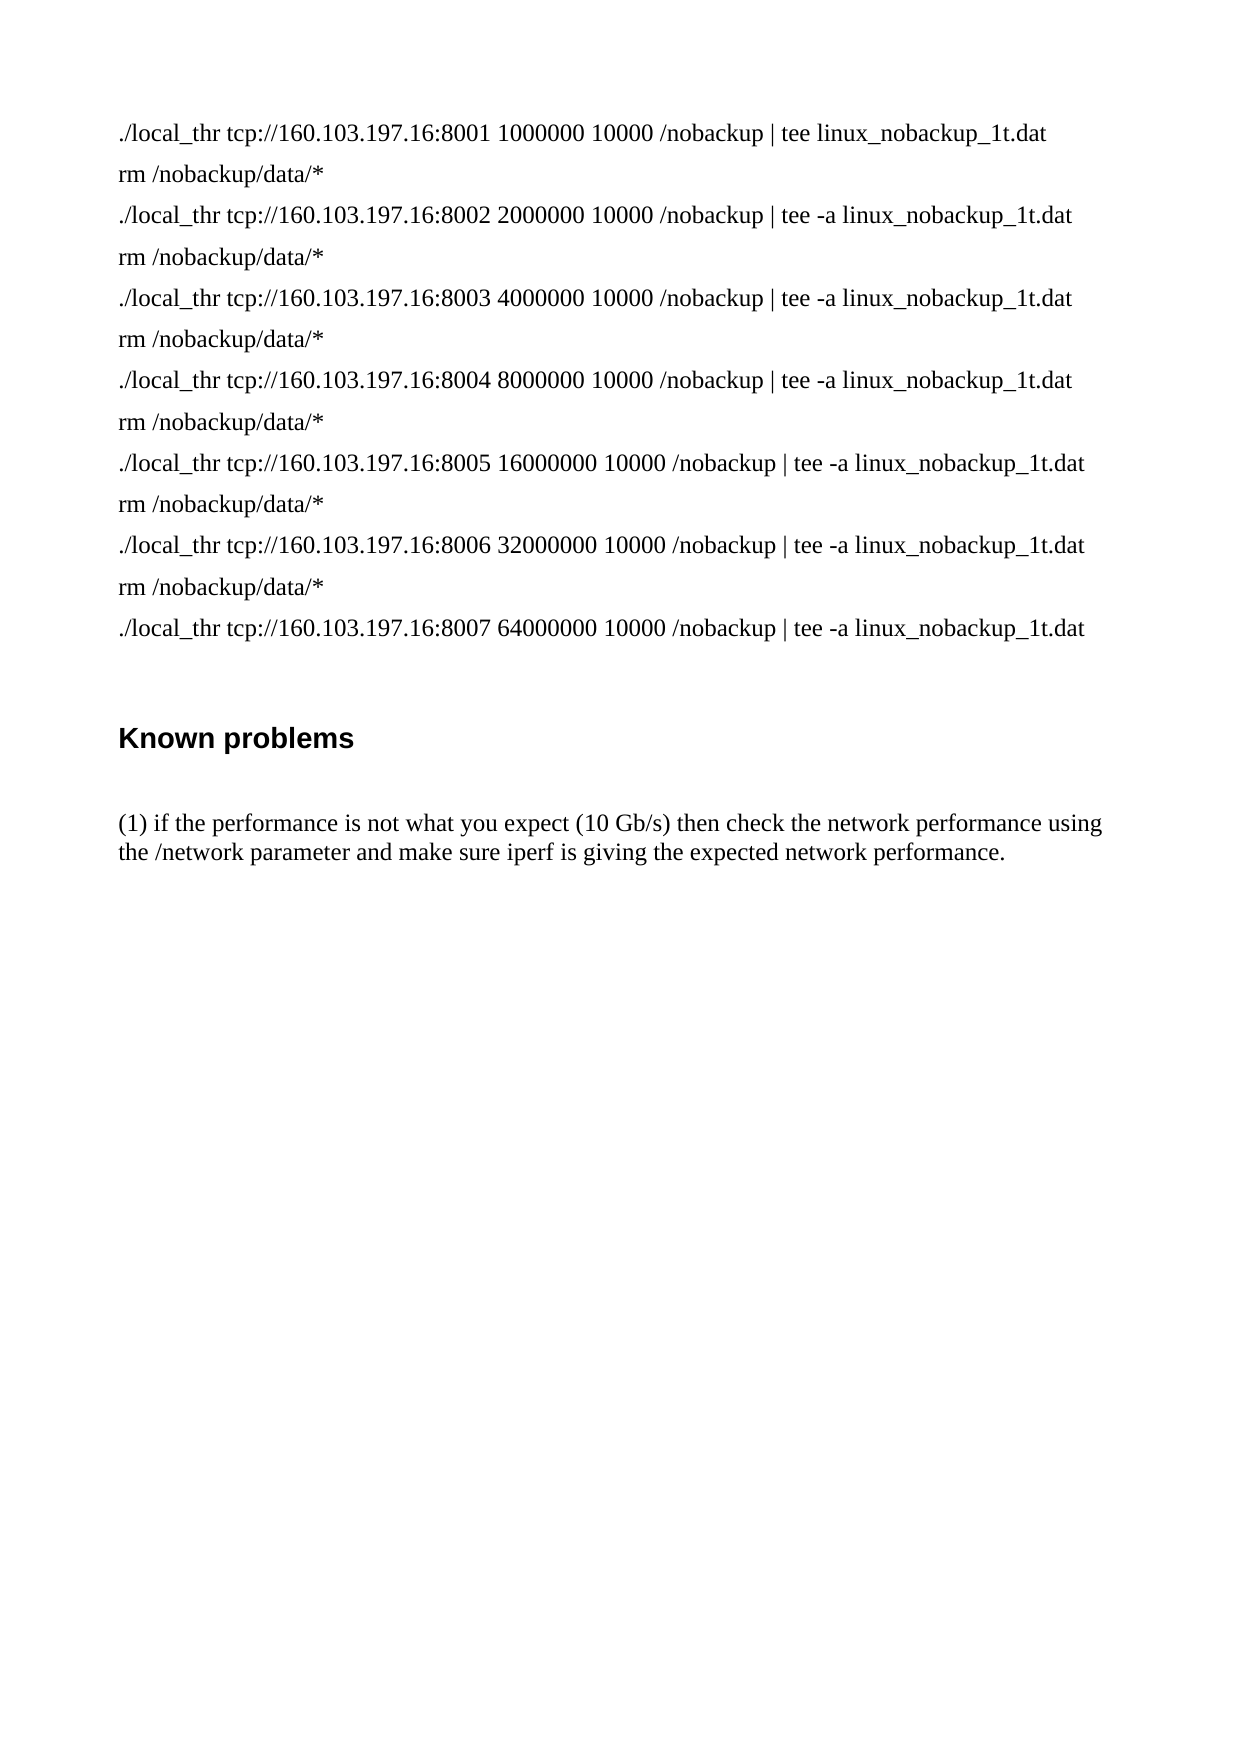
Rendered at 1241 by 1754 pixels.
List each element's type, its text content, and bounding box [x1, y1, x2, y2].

text rm /nobackup/data/* [118, 159, 1122, 188]
text rm /nobackup/data/* [118, 242, 1122, 271]
text ./local_thr tcp://160.103.197.16:8003 4000000 10000 /nobackup | tee -a linux_nobackup_1t.dat [118, 283, 1122, 312]
text ./local_thr tcp://160.103.197.16:8004 8000000 10000 /nobackup | tee -a linux_nobackup_1t.dat [118, 366, 1122, 394]
text rm /nobackup/data/* [118, 489, 1122, 518]
text ./local_thr tcp://160.103.197.16:8007 64000000 10000 /nobackup | tee -a linux_nobackup_1t.dat [118, 613, 1122, 642]
text ./local_thr tcp://160.103.197.16:8001 1000000 10000 /nobackup | tee linux_nobackup_1t.dat [118, 118, 1122, 147]
subtitle Known problems [118, 721, 1122, 754]
text ./local_thr tcp://160.103.197.16:8006 32000000 10000 /nobackup | tee -a linux_nobackup_1t.dat [118, 531, 1122, 559]
text rm /nobackup/data/* [118, 324, 1122, 353]
text ./local_thr tcp://160.103.197.16:8005 16000000 10000 /nobackup | tee -a linux_nobackup_1t.dat [118, 448, 1122, 477]
text (1) if the performance is not what you expect (10 Gb/s) then check the network performance using the /network parameter and make sure iperf is giving the expected network performance. [118, 808, 1122, 865]
text rm /nobackup/data/* [118, 407, 1122, 436]
text ./local_thr tcp://160.103.197.16:8002 2000000 10000 /nobackup | tee -a linux_nobackup_1t.dat [118, 201, 1122, 229]
text rm /nobackup/data/* [118, 572, 1122, 601]
